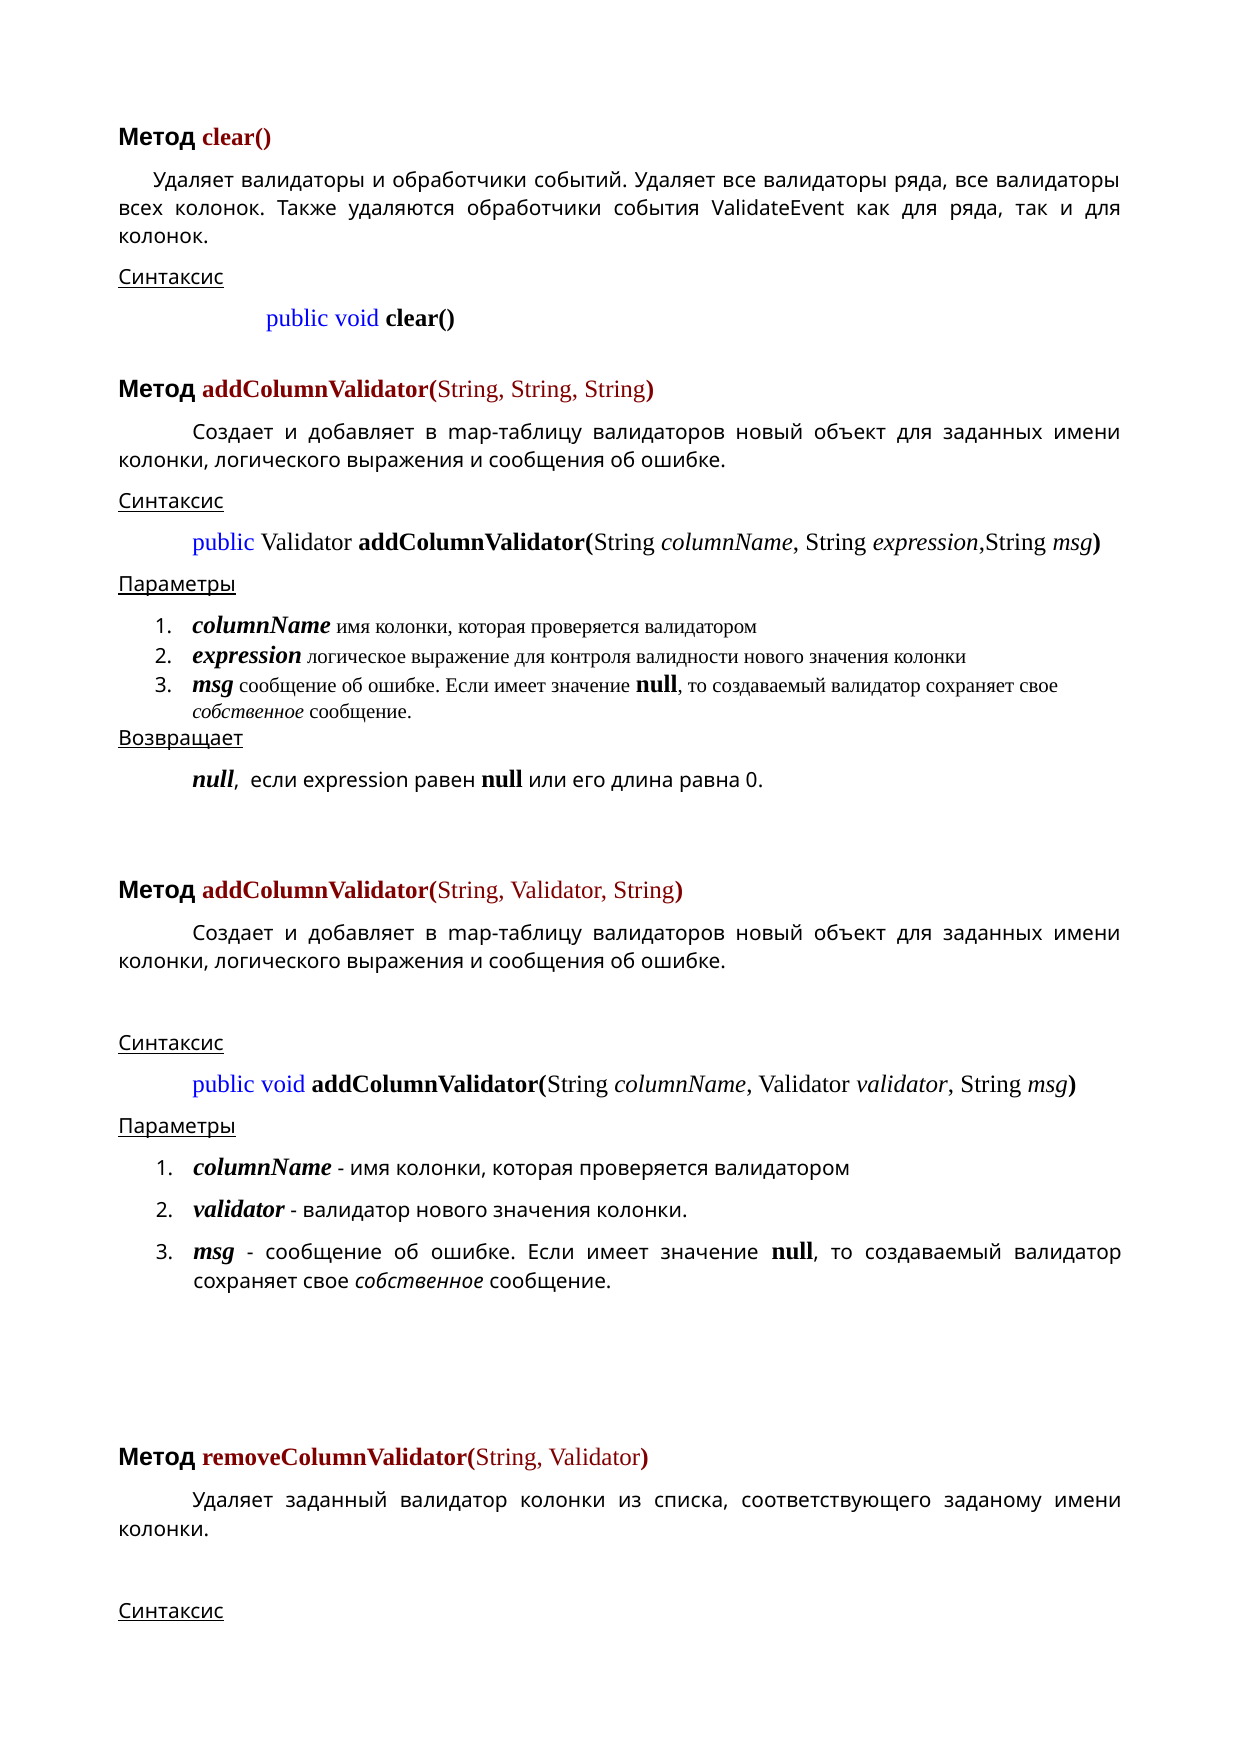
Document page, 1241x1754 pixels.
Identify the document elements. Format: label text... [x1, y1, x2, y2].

list columnName - имя колонки, которая проверяется валидатором [156, 1152, 1122, 1182]
text Удаляет валидаторы и обработчики событий. Удаляет все валидаторы ряда, все валидаторы всех колонок. Также удаляются обработчики события ValidateEvent как для ряда, так и для колонок. [118, 165, 1122, 250]
text public void clear() [118, 303, 1122, 333]
subtitle Метод clear() [118, 118, 1122, 152]
list msg сообщение об ошибке. Если имеет значение null, то создаваемый валидатор сохраняет свое собственное сообщение. [154, 669, 1122, 723]
text Возвращает [118, 723, 1122, 751]
text Синтаксис [118, 1028, 1122, 1057]
list expression логическое выражение для контроля валидности нового значения колонки [154, 640, 1122, 669]
text null, если expression равен null или его длина равна 0. [118, 764, 1122, 793]
list columnName имя колонки, которая проверяется валидатором [154, 610, 1122, 640]
subtitle Метод removeColumnValidator(String, Validator) [118, 1439, 1122, 1473]
text Синтаксис [118, 262, 1122, 291]
list validator - валидатор нового значения колонки. [156, 1194, 1122, 1224]
subtitle Метод addColumnValidator(String, Validator, String) [118, 872, 1122, 906]
text Удаляет заданный валидатор колонки из списка, соответствующего заданому имени колонки. [118, 1485, 1122, 1542]
text Параметры [118, 1111, 1122, 1140]
text public void addColumnValidator(String columnName, Validator validator, String msg) [118, 1069, 1122, 1099]
text public Validator addColumnValidator(String columnName, String expression,String msg) [118, 527, 1122, 557]
text Создает и добавляет в map-таблицу валидаторов новый объект для заданных имени колонки, логического выражения и сообщения об ошибке. [118, 417, 1122, 474]
text Синтаксис [118, 1596, 1122, 1624]
subtitle Метод addColumnValidator(String, String, String) [118, 370, 1122, 404]
list msg - сообщение об ошибке. Если имеет значение null, то создаваемый валидатор сохраняет свое собственное сообщение. [156, 1236, 1122, 1294]
text Параметры [118, 569, 1122, 598]
text Синтаксис [118, 486, 1122, 515]
text Создает и добавляет в map-таблицу валидаторов новый объект для заданных имени колонки, логического выражения и сообщения об ошибке. [118, 918, 1122, 975]
